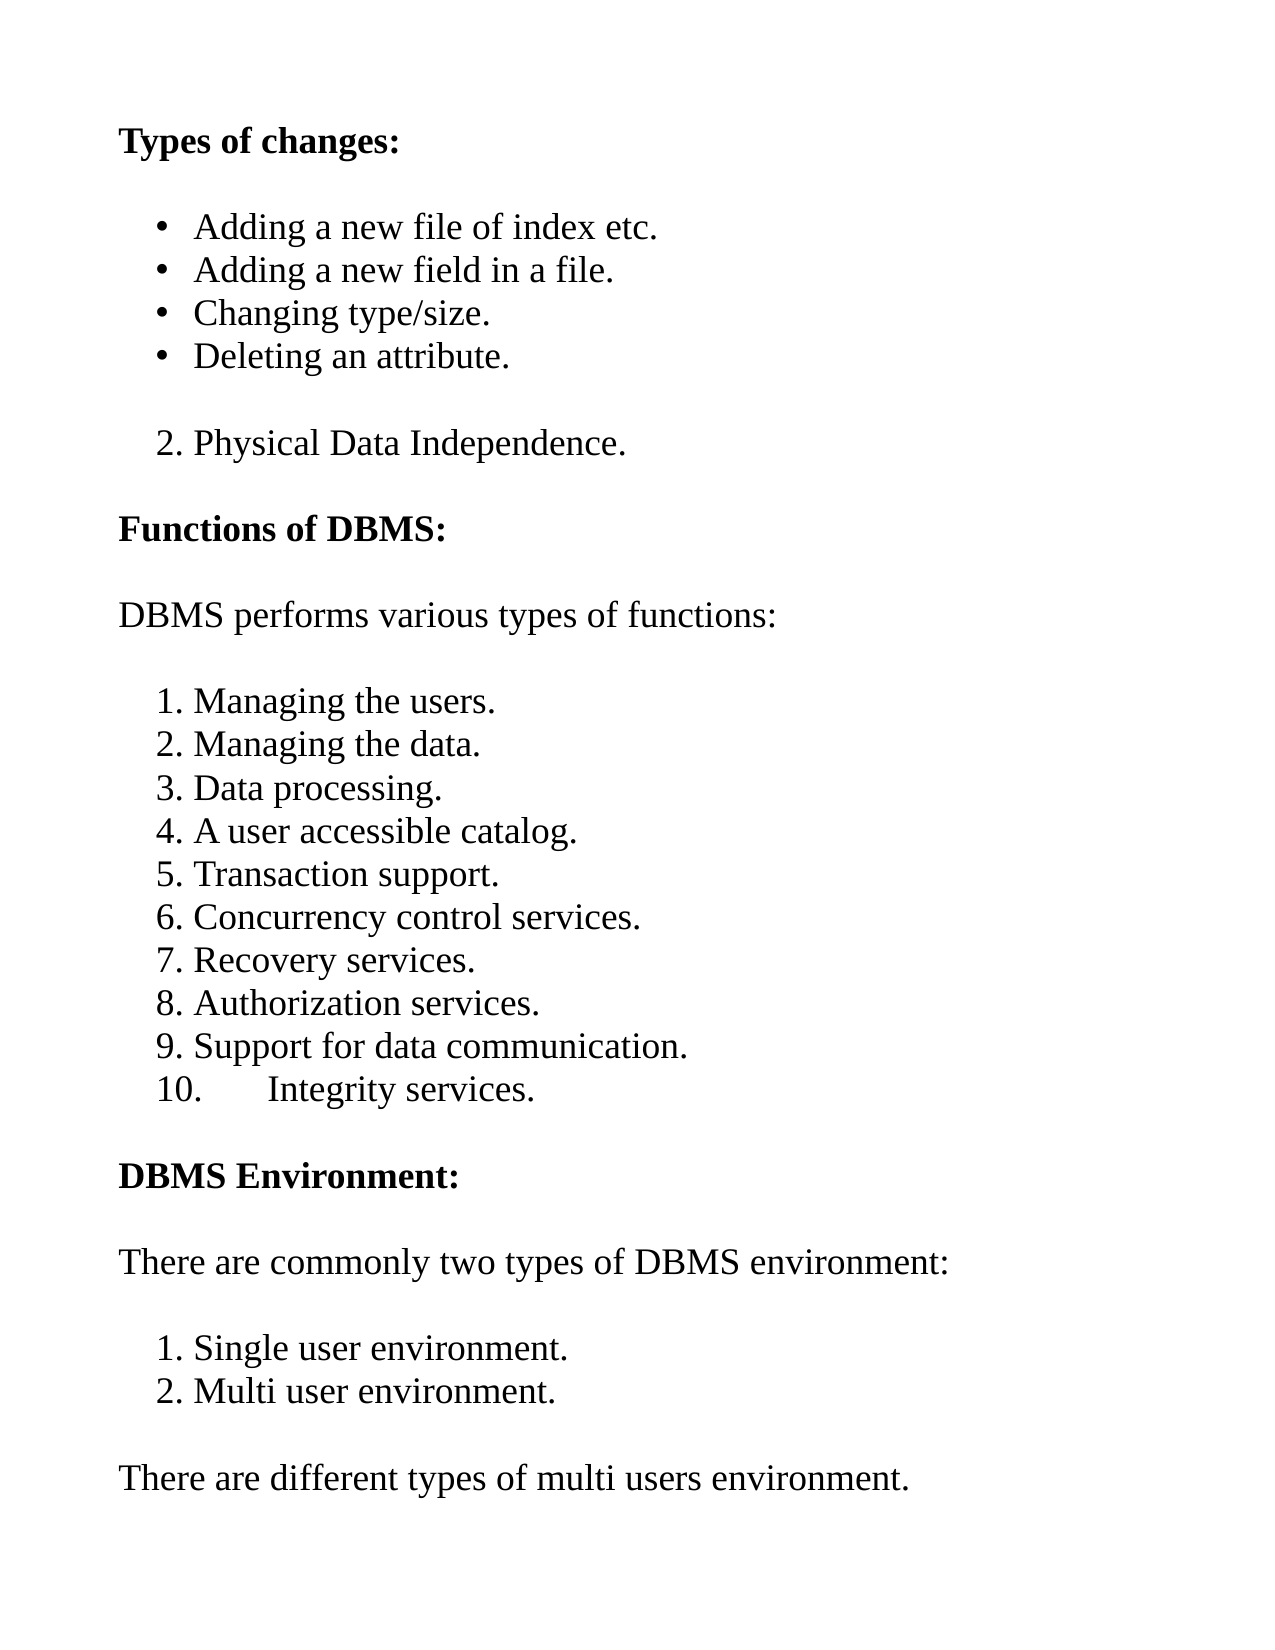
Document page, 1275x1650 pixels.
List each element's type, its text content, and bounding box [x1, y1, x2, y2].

list Changing type/size. [156, 291, 1157, 334]
list Multi user environment. [156, 1369, 1157, 1412]
text DBMS performs various types of functions: [118, 592, 1157, 636]
text There are different types of multi users environment. [118, 1455, 1157, 1498]
text There are commonly two types of DBMS environment: [118, 1239, 1157, 1282]
list Single user environment. [156, 1326, 1157, 1369]
list Concurrency control services. [156, 894, 1157, 937]
text DBMS Environment: [118, 1153, 1157, 1196]
text Types of changes: [118, 118, 1157, 161]
text Functions of DBMS: [118, 506, 1157, 549]
list Physical Data Independence. [156, 420, 1157, 463]
list Managing the data. [156, 722, 1157, 765]
list Data processing. [156, 765, 1157, 808]
list Support for data communication. [156, 1024, 1157, 1067]
list Recovery services. [156, 937, 1157, 981]
list A user accessible catalog. [156, 808, 1157, 851]
list Integrity services. [156, 1067, 1157, 1110]
list Deleting an attribute. [156, 334, 1157, 377]
list Managing the users. [156, 679, 1157, 722]
list Adding a new field in a file. [156, 247, 1157, 291]
list Authorization services. [156, 981, 1157, 1024]
list Transaction support. [156, 851, 1157, 894]
list Adding a new file of index etc. [156, 204, 1157, 247]
